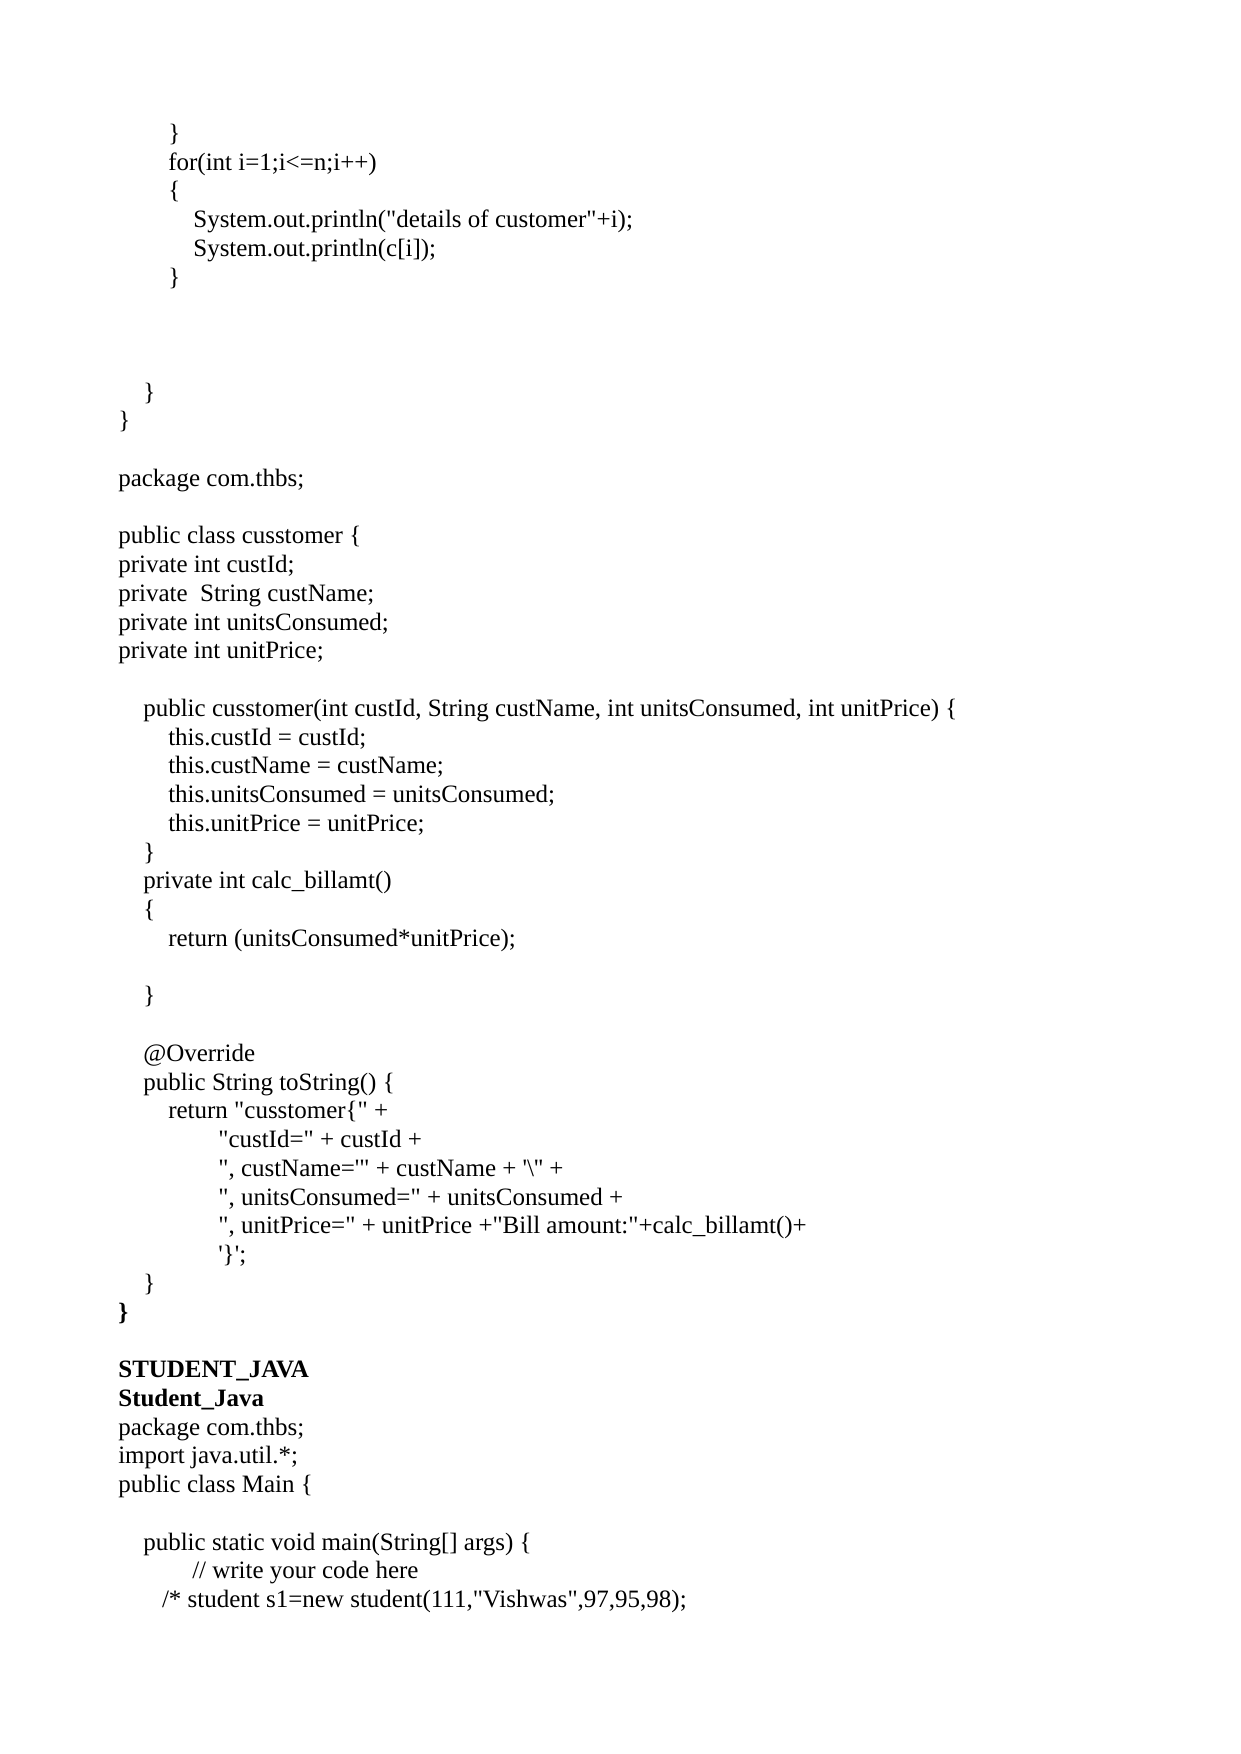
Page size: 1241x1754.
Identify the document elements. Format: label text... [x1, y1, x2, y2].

text ", unitsConsumed=" + unitsConsumed + [118, 1182, 1122, 1211]
text this.unitsConsumed = unitsConsumed; [118, 779, 1122, 808]
text // write your code here [118, 1556, 1122, 1584]
text System.out.println("details of customer"+i); [118, 204, 1122, 233]
text public static void main(String[] args) { [118, 1527, 1122, 1556]
text ", unitPrice=" + unitPrice +"Bill amount:"+calc_billamt()+ [118, 1211, 1122, 1239]
text this.custId = custId; [118, 722, 1122, 751]
text private int unitPrice; [118, 636, 1122, 664]
text } [118, 118, 1122, 147]
text return "cusstomer{" + [118, 1096, 1122, 1124]
text Student_Java [118, 1383, 1122, 1412]
text public String toString() { [118, 1067, 1122, 1096]
text "custId=" + custId + [118, 1124, 1122, 1153]
text public class cusstomer { [118, 521, 1122, 549]
text /* student s1=new student(111,"Vishwas",97,95,98); [118, 1584, 1122, 1613]
text { [118, 176, 1122, 204]
text package com.thbs; [118, 1412, 1122, 1441]
text private int custId; [118, 549, 1122, 578]
text package com.thbs; [118, 463, 1122, 492]
text } [118, 406, 1122, 434]
text import java.util.*; [118, 1441, 1122, 1469]
text { [118, 894, 1122, 923]
text public cusstomer(int custId, String custName, int unitsConsumed, int unitPrice) { [118, 693, 1122, 722]
text private int calc_billamt() [118, 866, 1122, 894]
text } [118, 837, 1122, 866]
text return (unitsConsumed*unitPrice); [118, 923, 1122, 952]
text } [118, 1268, 1122, 1297]
text @Override [118, 1038, 1122, 1067]
text ", custName='" + custName + '\'' + [118, 1153, 1122, 1182]
text this.custName = custName; [118, 751, 1122, 779]
text } [118, 377, 1122, 406]
text } [118, 262, 1122, 291]
text '}'; [118, 1239, 1122, 1268]
text this.unitPrice = unitPrice; [118, 808, 1122, 837]
text public class Main { [118, 1469, 1122, 1498]
text } [118, 981, 1122, 1009]
text STUDENT_JAVA [118, 1354, 1122, 1383]
text private int unitsConsumed; [118, 607, 1122, 636]
text } [118, 1297, 1122, 1326]
text private String custName; [118, 578, 1122, 607]
text System.out.println(c[i]); [118, 233, 1122, 262]
text for(int i=1;i<=n;i++) [118, 147, 1122, 176]
